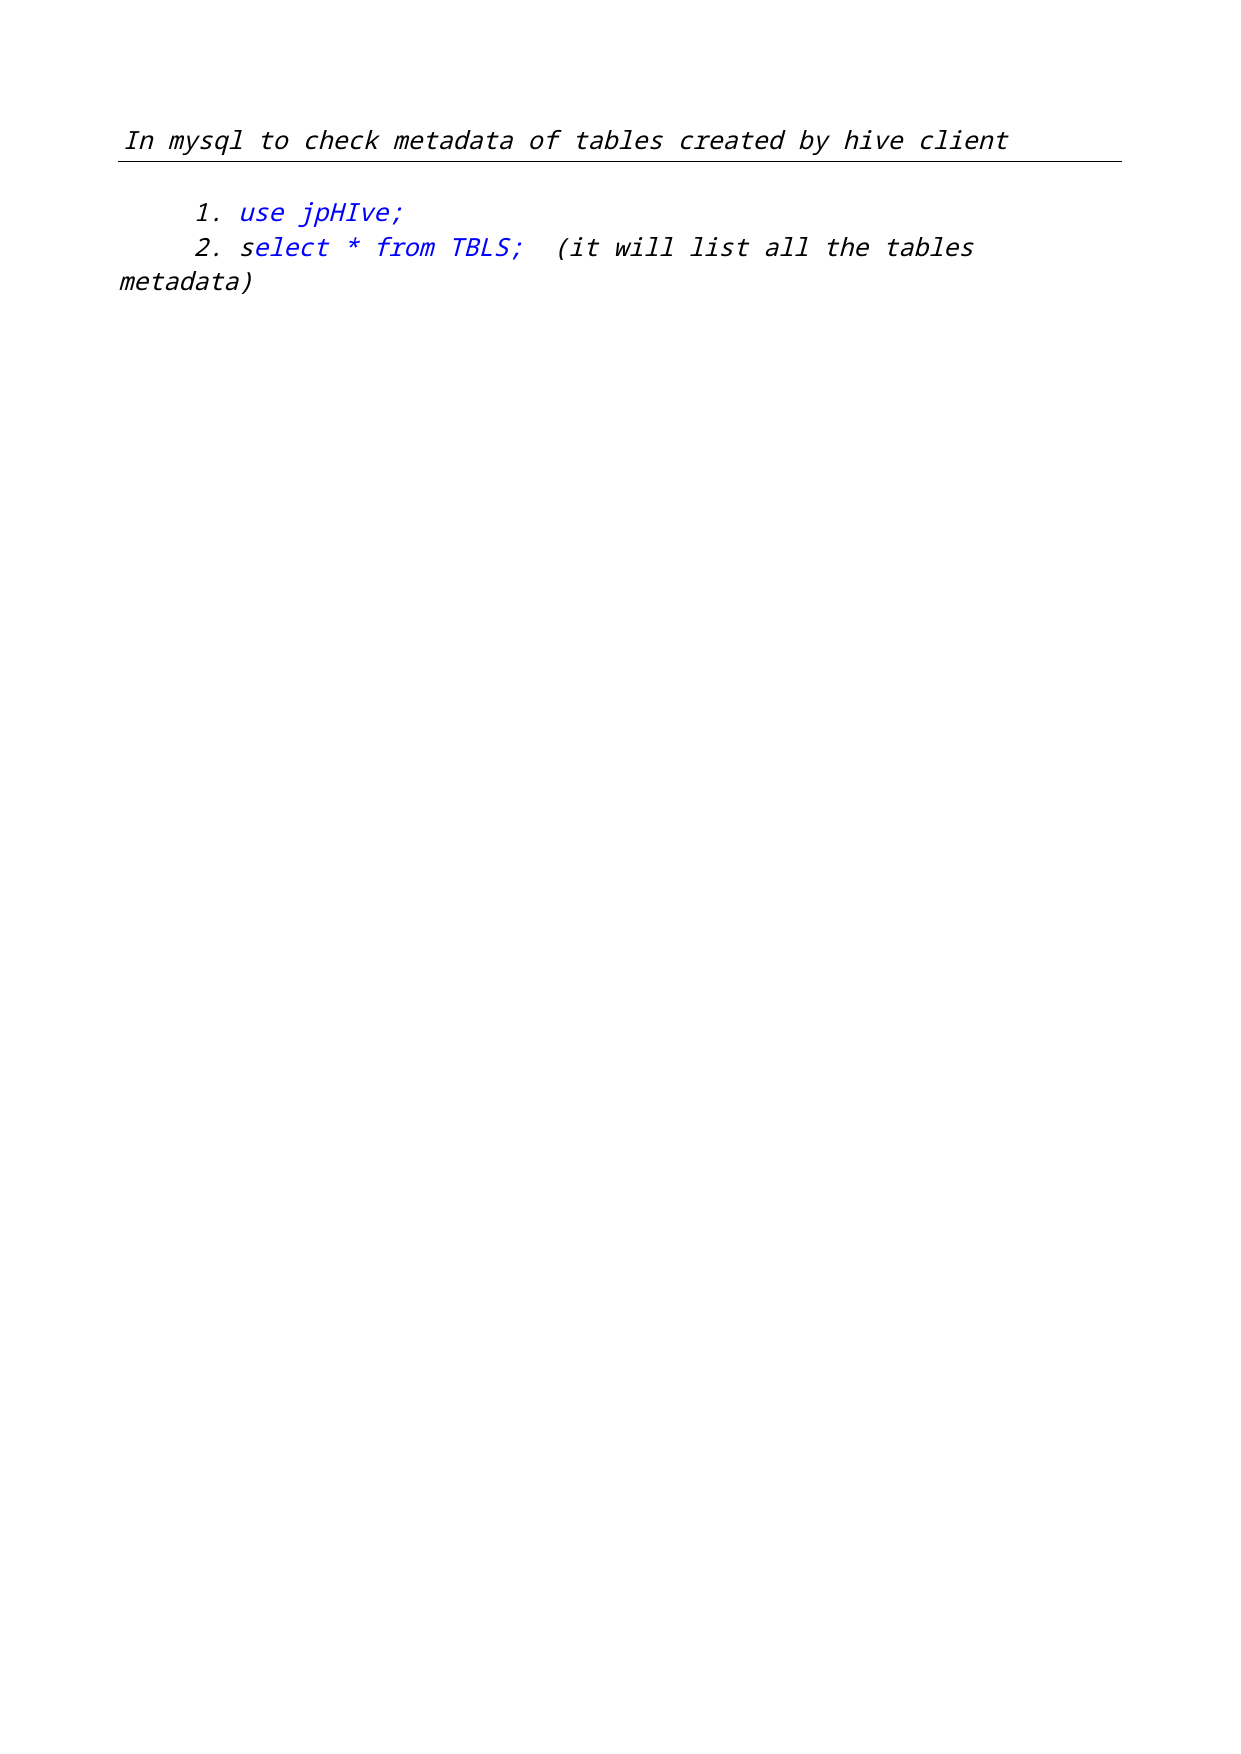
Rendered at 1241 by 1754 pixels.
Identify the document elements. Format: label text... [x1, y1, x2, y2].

text In mysql to check metadata of tables created by hive client [118, 118, 1122, 161]
text 1. use jpHIve; [118, 195, 1122, 229]
text 2. select * from TBLS; (it will list all the tables metadata) [118, 229, 1122, 297]
